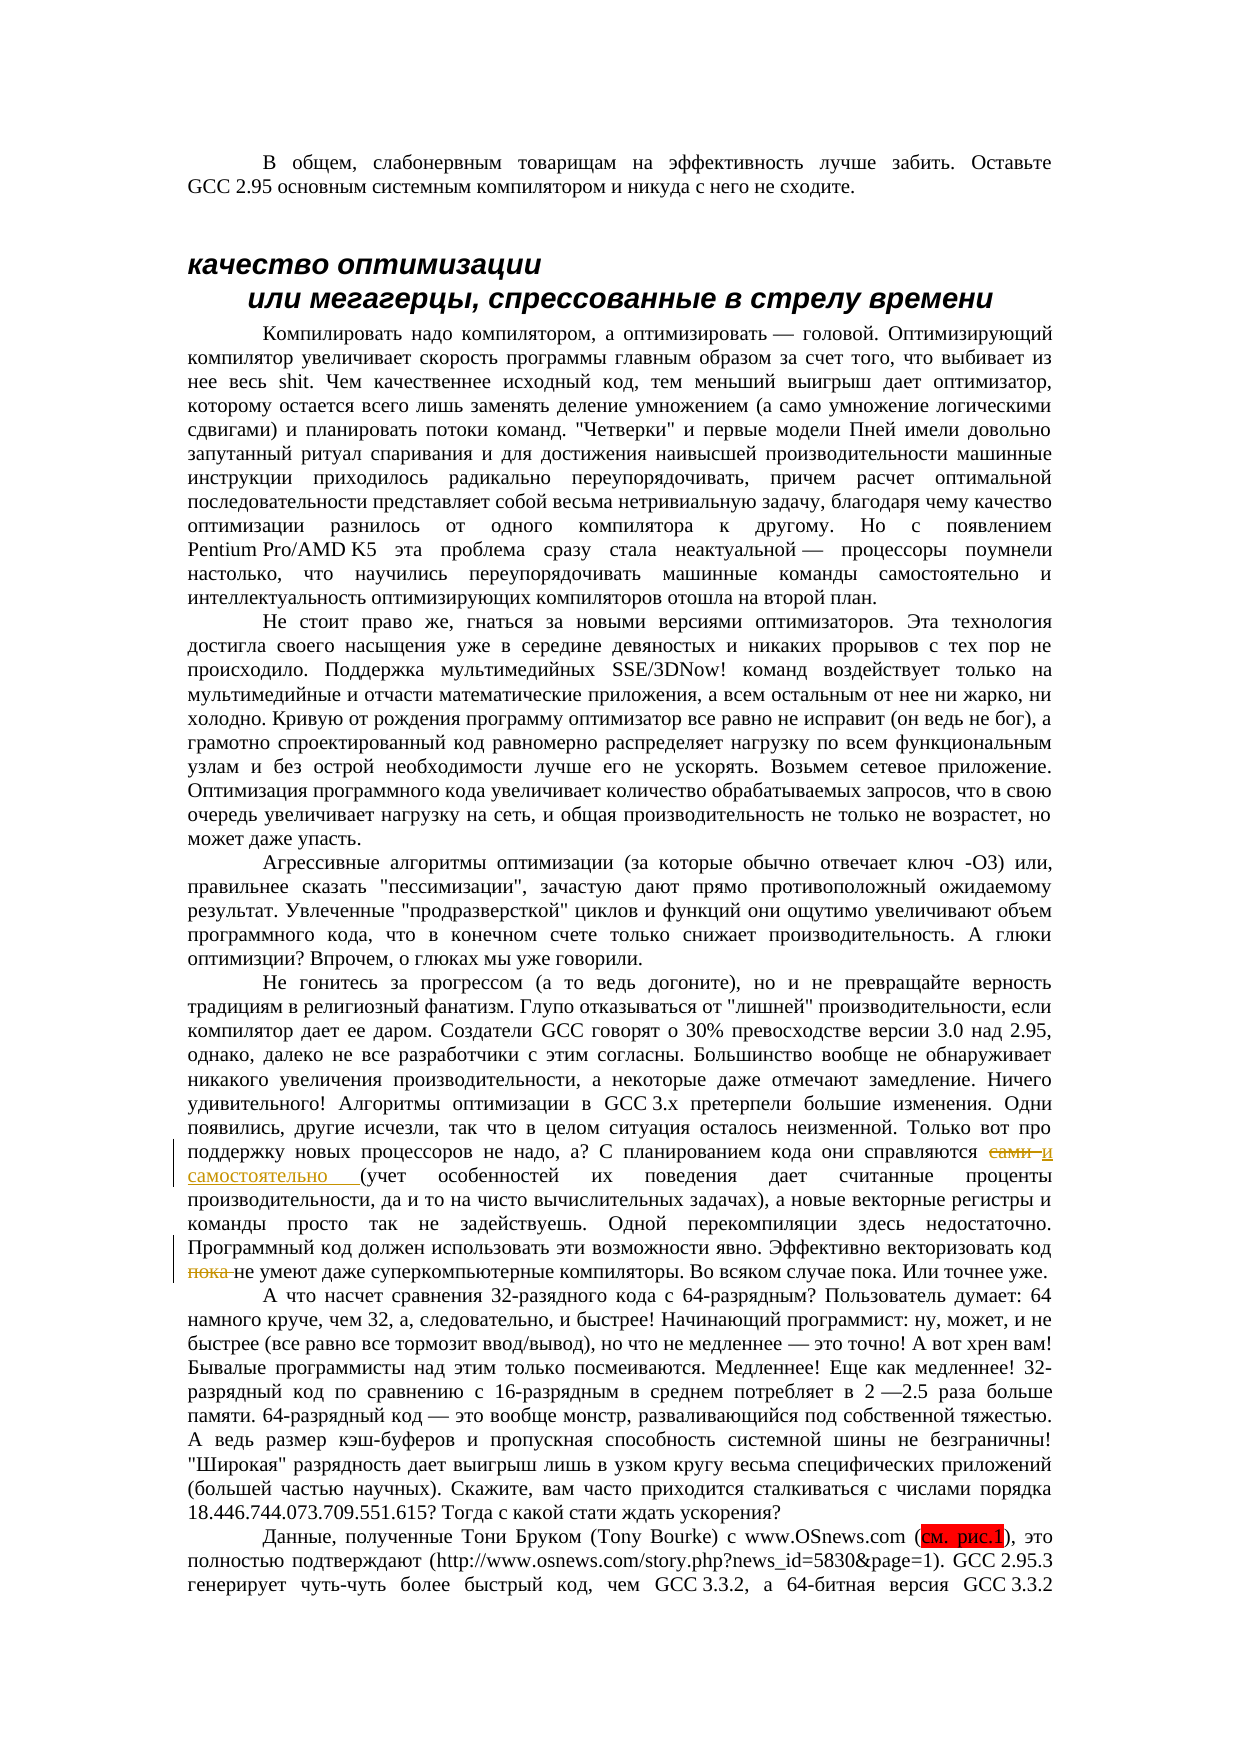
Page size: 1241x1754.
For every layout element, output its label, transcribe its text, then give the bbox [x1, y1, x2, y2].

text Не гонитесь за прогрессом (а то ведь догоните), но и не превращайте верность традициям в религиозный фанатизм. Глупо отказываться от "лишней" производительности, если компилятор дает ее даром. Создатели GCC говорят о 30% превосходстве версии 3.0 над 2.95, однако, далеко не все разработчики с этим согласны. Большинство вообще не обнаруживает никакого увеличения производительности, а некоторые даже отмечают замедление. Ничего удивительного! Алгоритмы оптимизации в GCC 3.x претерпели большие изменения. Одни появились, другие исчезли, так что в целом ситуация осталось неизменной. Только вот про поддержку новых процессоров не надо, а? С планированием кода они справляются и самостоятельно (учет особенностей их поведения дает считанные проценты производительности, да и то на чисто вычислительных задачах), а новые векторные регистры и команды просто так не задействуешь. Одной перекомпиляции здесь недостаточно. Программный код должен использовать эти возможности явно. Эффективно векторизовать код не умеют даже суперкомпьютерные компиляторы. Во всяком случае пока. Или точнее уже. [187, 970, 1053, 1283]
subtitle качество оптимизации или мегагерцы, спрессованные в стрелу времени [187, 247, 1053, 314]
text Агрессивные алгоритмы оптимизации (за которые обычно отвечает ключ ‑O3) или, правильнее сказать "пессимизации", зачастую дают прямо противоположный ожидаемому результат. Увлеченные "продразверсткой" циклов и функций они ощутимо увеличивают объем программного кода, что в конечном счете только снижает производительность. А глюки оптимизции? Впрочем, о глюках мы уже говорили. [187, 850, 1053, 970]
text Данные, полученные Тони Бруком (Tony Bourke) c www.OSnews.com (см. рис.1), это полностью подтверждают (http://www.osnews.com/story.php?news_id=5830&page=1). GCC 2.95.3 генерирует чуть-чуть более быстрый код, чем GCC 3.3.2, а 64-битная версия GCC 3.3.2 [187, 1524, 1053, 1596]
text В общем, слабонервным товарищам на эффективность лучше забить. Оставьте GCC 2.95 основным системным компилятором и никуда с него не сходите. [187, 150, 1053, 198]
text Компилировать надо компилятором, а оптимизировать — головой. Оптимизирующий компилятор увеличивает скорость программы главным образом за счет того, что выбивает из нее весь shit. Чем качественнее исходный код, тем меньший выигрыш дает оптимизатор, которому остается всего лишь заменять деление умножением (а само умножение логическими сдвигами) и планировать потоки команд. "Четверки" и первые модели Пней имели довольно запутанный ритуал спаривания и для достижения наивысшей производительности машинные инструкции приходилось радикально переупорядочивать, причем расчет оптимальной последовательности представляет собой весьма нетривиальную задачу, благодаря чему качество оптимизации разнилось от одного компилятора к другому. Но с появлением Pentium Pro/AMD K5 эта проблема сразу стала неактуальной — процессоры поумнели настолько, что научились переупорядочивать машинные команды самостоятельно и интеллектуальность оптимизирующих компиляторов отошла на второй план. [187, 321, 1053, 609]
text А что насчет сравнения 32-разядного кода с 64-разрядным? Пользователь думает: 64 намного круче, чем 32, а, следовательно, и быстрее! Начинающий программист: ну, может, и не быстрее (все равно все тормозит ввод/вывод), но что не медленнее — это точно! А вот хрен вам! Бывалые программисты над этим только посмеиваются. Медленнее! Еще как медленнее! 32-разрядный код по сравнению с 16-разрядным в среднем потребляет в 2 —2.5 раза больше памяти. 64-разрядный код — это вообще монстр, разваливающийся под собственной тяжестью. А ведь размер кэш-буферов и пропускная способность системной шины не безграничны! "Широкая" разрядность дает выигрыш лишь в узком кругу весьма специфических приложений (большей частью научных). Скажите, вам часто приходится сталкиваться с числами порядка 18.446.744.073.709.551.615? Тогда с какой стати ждать ускорения? [187, 1283, 1053, 1524]
text Не стоит право же, гнаться за новыми версиями оптимизаторов. Эта технология достигла своего насыщения уже в середине девяностых и никаких прорывов с тех пор не происходило. Поддержка мультимедийных SSE/3DNow! команд воздействует только на мультимедийные и отчасти математические приложения, а всем остальным от нее ни жарко, ни холодно. Кривую от рождения программу оптимизатор все равно не исправит (он ведь не бог), а грамотно спроектированный код равномерно распределяет нагрузку по всем функциональным узлам и без острой необходимости лучше его не ускорять. Возьмем сетевое приложение. Оптимизация программного кода увеличивает количество обрабатываемых запросов, что в свою очередь увеличивает нагрузку на сеть, и общая производительность не только не возрастет, но может даже упасть. [187, 609, 1053, 850]
